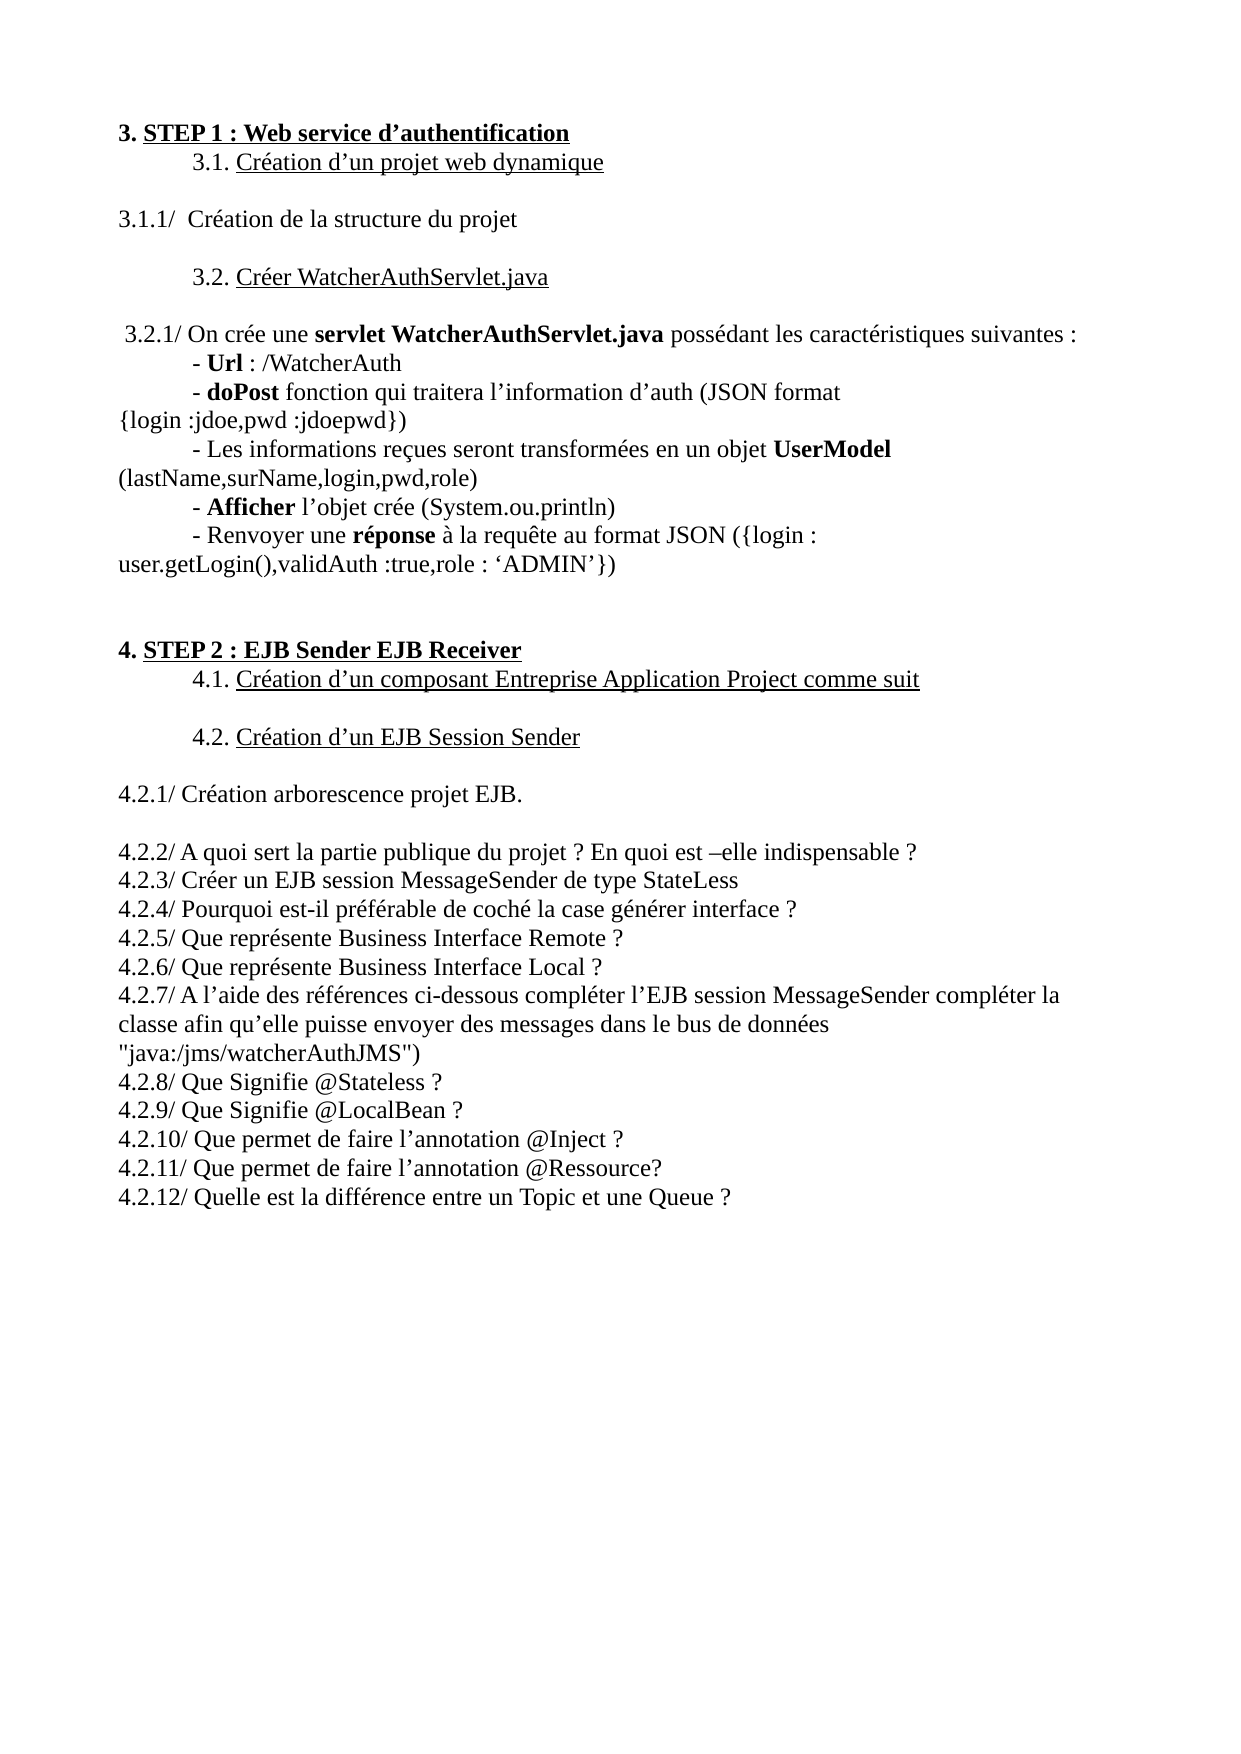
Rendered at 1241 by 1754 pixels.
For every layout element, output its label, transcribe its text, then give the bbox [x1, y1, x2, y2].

text 3. STEP 1 : Web service d’authentification [118, 118, 1122, 147]
text 4.2.10/ Que permet de faire l’annotation @Inject ? [118, 1124, 1122, 1153]
text 3.2. Créer WatcherAuthServlet.java [118, 262, 1122, 291]
text 4.2.6/ Que représente Business Interface Local ? [118, 952, 1122, 981]
text 4.2.12/ Quelle est la différence entre un Topic et une Queue ? [118, 1182, 1122, 1211]
text 4.2.11/ Que permet de faire l’annotation @Ressource? [118, 1153, 1122, 1182]
text 4.2.3/ Créer un EJB session MessageSender de type StateLess [118, 866, 1122, 894]
text - doPost fonction qui traitera l’information d’auth (JSON format {login :jdoe,pwd :jdoepwd}) [118, 377, 1122, 434]
text 4.1. Création d’un composant Entreprise Application Project comme suit [118, 664, 1122, 693]
text - Renvoyer une réponse à la requête au format JSON ({login : user.getLogin(),validAuth :true,role : ‘ADMIN’}) [118, 521, 1122, 578]
text 4.2.8/ Que Signifie @Stateless ? [118, 1067, 1122, 1096]
text 3.2.1/ On crée une servlet WatcherAuthServlet.java possédant les caractéristiques suivantes : [118, 319, 1122, 348]
text 4. STEP 2 : EJB Sender EJB Receiver [118, 636, 1122, 664]
text 4.2.4/ Pourquoi est-il préférable de coché la case générer interface ? [118, 894, 1122, 923]
text 4.2.5/ Que représente Business Interface Remote ? [118, 923, 1122, 952]
text - Url : /WatcherAuth [118, 348, 1122, 377]
text 4.2.9/ Que Signifie @LocalBean ? [118, 1096, 1122, 1124]
text - Les informations reçues seront transformées en un objet UserModel (lastName,surName,login,pwd,role) [118, 434, 1122, 492]
text 4.2. Création d’un EJB Session Sender [118, 722, 1122, 751]
text 4.2.7/ A l’aide des références ci-dessous compléter l’EJB session MessageSender compléter la classe afin qu’elle puisse envoyer des messages dans le bus de données "java:/jms/watcherAuthJMS") [118, 981, 1122, 1067]
text 3.1.1/ Création de la structure du projet [118, 204, 1122, 233]
text - Afficher l’objet crée (System.ou.println) [118, 492, 1122, 521]
text 4.2.1/ Création arborescence projet EJB. [118, 779, 1122, 808]
text 3.1. Création d’un projet web dynamique [118, 147, 1122, 176]
text 4.2.2/ A quoi sert la partie publique du projet ? En quoi est –elle indispensable ? [118, 837, 1122, 866]
